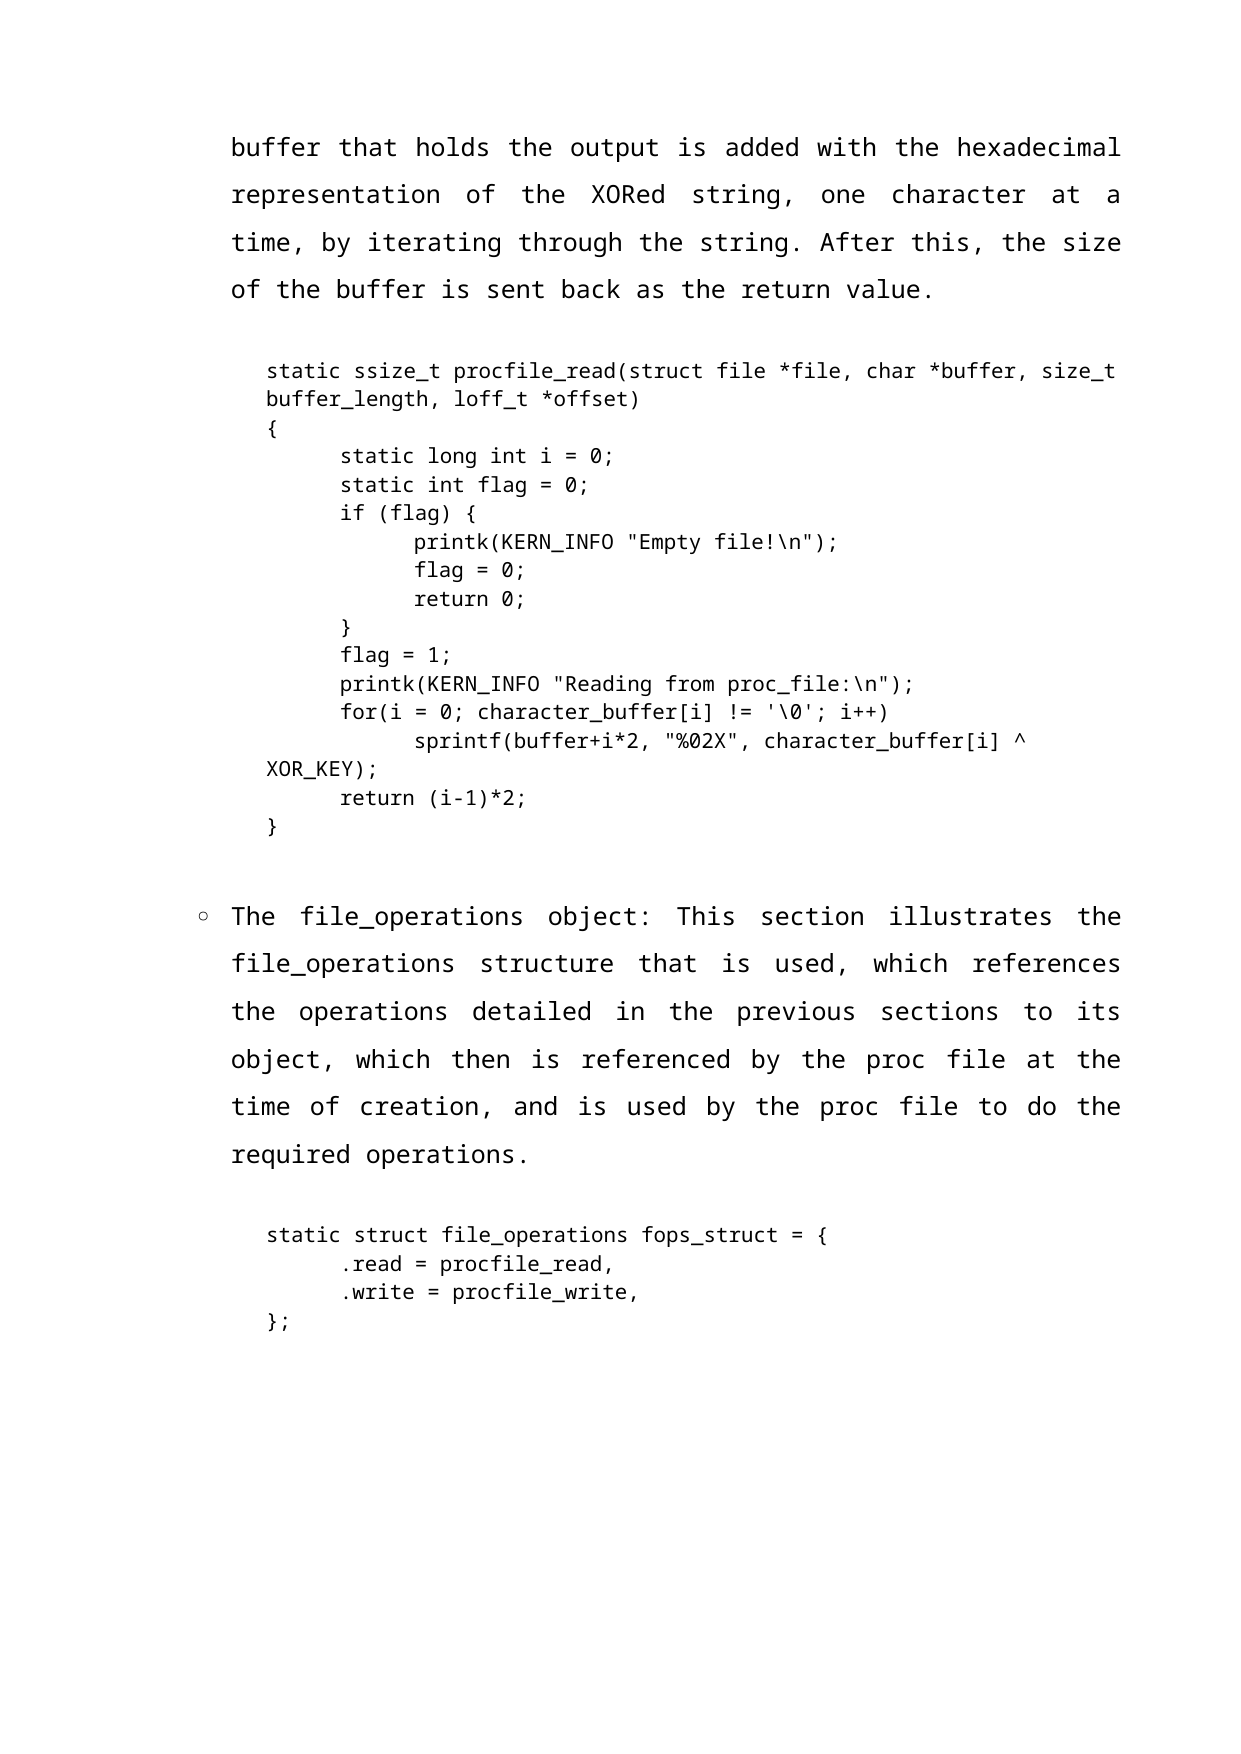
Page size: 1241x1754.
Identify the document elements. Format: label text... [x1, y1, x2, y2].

text return (i-1)*2; [266, 783, 1122, 811]
text static ssize_t procfile_read(struct file *file, char *buffer, size_t buffer_length, loff_t *offset) [266, 356, 1122, 413]
text static struct file_operations fops_struct = { [266, 1220, 1122, 1249]
text printk(KERN_INFO "Reading from proc_file:\n"); [266, 669, 1122, 697]
text .read = procfile_read, [266, 1249, 1122, 1277]
text sprintf(buffer+i*2, "%02X", character_buffer[i] ^ XOR_KEY); [266, 726, 1122, 783]
text }; [266, 1306, 1122, 1334]
text flag = 0; [266, 555, 1122, 584]
text } [266, 811, 1122, 839]
text .write = procfile_write, [266, 1277, 1122, 1306]
text flag = 1; [266, 641, 1122, 669]
text return 0; [266, 584, 1122, 612]
text printk(KERN_INFO "Empty file!\n"); [266, 527, 1122, 555]
text if (flag) { [266, 498, 1122, 527]
text { [266, 413, 1122, 441]
list buffer that holds the output is added with the hexadecimal representation of the XORed string, one character at a time, by iterating through the string. After this, the size of the buffer is sent back as the return value. [193, 118, 1122, 308]
text } [266, 612, 1122, 641]
text static long int i = 0; [266, 441, 1122, 470]
list The file_operations object: This section illustrates the file_operations structure that is used, which references the operations detailed in the previous sections to its object, which then is referenced by the proc file at the time of creation, and is used by the proc file to do the required operations. [193, 887, 1122, 1173]
text static int flag = 0; [266, 470, 1122, 498]
text for(i = 0; character_buffer[i] != '\0'; i++) [266, 697, 1122, 726]
